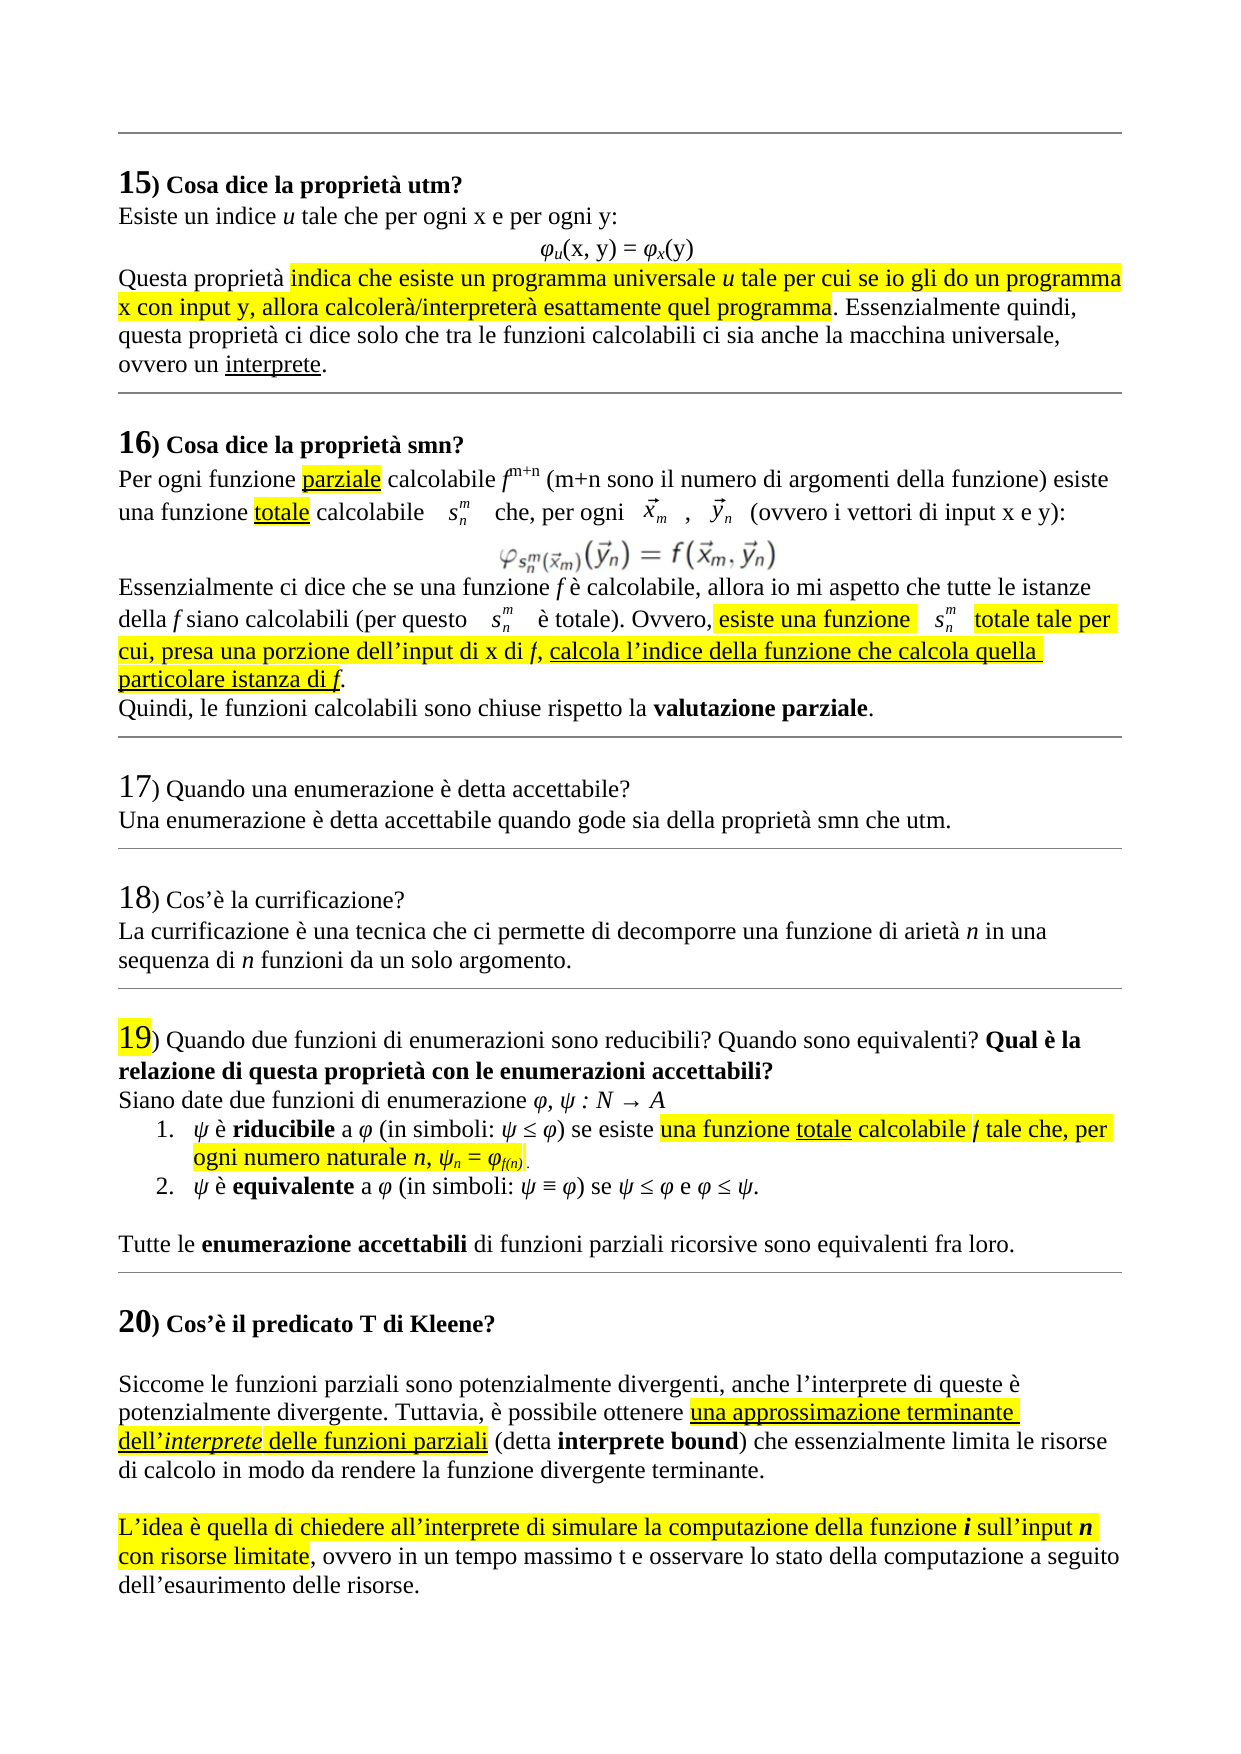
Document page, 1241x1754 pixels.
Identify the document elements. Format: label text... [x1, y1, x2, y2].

text L’idea è quella di chiedere all’interprete di simulare la computazione della funzione i sull’input n con risorse limitate, ovvero in un tempo massimo t e osservare lo stato della computazione a seguito dell’esaurimento delle risorse. [118, 1512, 1122, 1599]
text Quindi, le funzioni calcolabili sono chiuse rispetto la valutazione parziale. [118, 693, 1122, 722]
list ψ è riducibile a φ (in simboli: ψ ≤ φ) se esiste una funzione totale calcolabile f tale che, per ogni numero naturale n, ψn = φf(n) . [156, 1114, 1122, 1171]
text 19) Quando due funzioni di enumerazioni sono reducibili? Quando sono equivalenti? Qual è la relazione di questa proprietà con le enumerazioni accettabili? [118, 1018, 1122, 1085]
text 15) Cosa dice la proprietà utm? [118, 162, 1122, 201]
text Esiste un indice u tale che per ogni x e per ogni y: [118, 201, 1122, 229]
text Per ogni funzione parziale calcolabile fm+n (m+n sono il numero di argomenti della funzione) esiste una funzione totale calcolabile che, per ogni,(ovvero i vettori di input x e y): [118, 461, 1122, 529]
text Siano date due funzioni di enumerazione φ, ψ : N → A [118, 1085, 1122, 1114]
text Siccome le funzioni parziali sono potenzialmente divergenti, anche l’interprete di queste è potenzialmente divergente. Tuttavia, è possibile ottenere una approssimazione terminante dell’interprete delle funzioni parziali (detta interprete bound) che essenzialmente limita le risorse di calcolo in modo da rendere la funzione divergente terminante. [118, 1369, 1122, 1484]
list ψ è equivalente a φ (in simboli: ψ ≡ φ) se ψ ≤ φ e φ ≤ ψ. [156, 1171, 1122, 1200]
text 18) Cos’è la currificazione? [118, 878, 1122, 916]
text Una enumerazione è detta accettabile quando gode sia della proprietà smn che utm. [118, 805, 1122, 833]
text Essenzialmente ci dice che se una funzione f è calcolabile, allora io mi aspetto che tutte le istanze della f siano calcolabili (per questo è totale). Ovvero, esiste una funzione totale tale per cui, presa una porzione dell’input di x di f, calcola l’indice della funzione che calcola quella particolare istanza di f. [118, 529, 1122, 693]
text 20) Cos’è il predicato T di Kleene? [118, 1302, 1122, 1340]
text φu(x, y) = φx(y) [118, 229, 1122, 263]
text Questa proprietà indica che esiste un programma universale u tale per cui se io gli do un programma x con input y, allora calcolerà/interpreterà esattamente quel programma. Essenzialmente quindi, questa proprietà ci dice solo che tra le funzioni calcolabili ci sia anche la macchina universale, ovvero un interprete. [118, 263, 1122, 378]
picture [498, 538, 777, 573]
text Tutte le enumerazione accettabili di funzioni parziali ricorsive sono equivalenti fra loro. [118, 1229, 1122, 1257]
text La currificazione è una tecnica che ci permette di decomporre una funzione di arietà n in una sequenza di n funzioni da un solo argomento. [118, 916, 1122, 973]
text 17) Quando una enumerazione è detta accettabile? [118, 766, 1122, 805]
text 16) Cosa dice la proprietà smn? [118, 422, 1122, 461]
